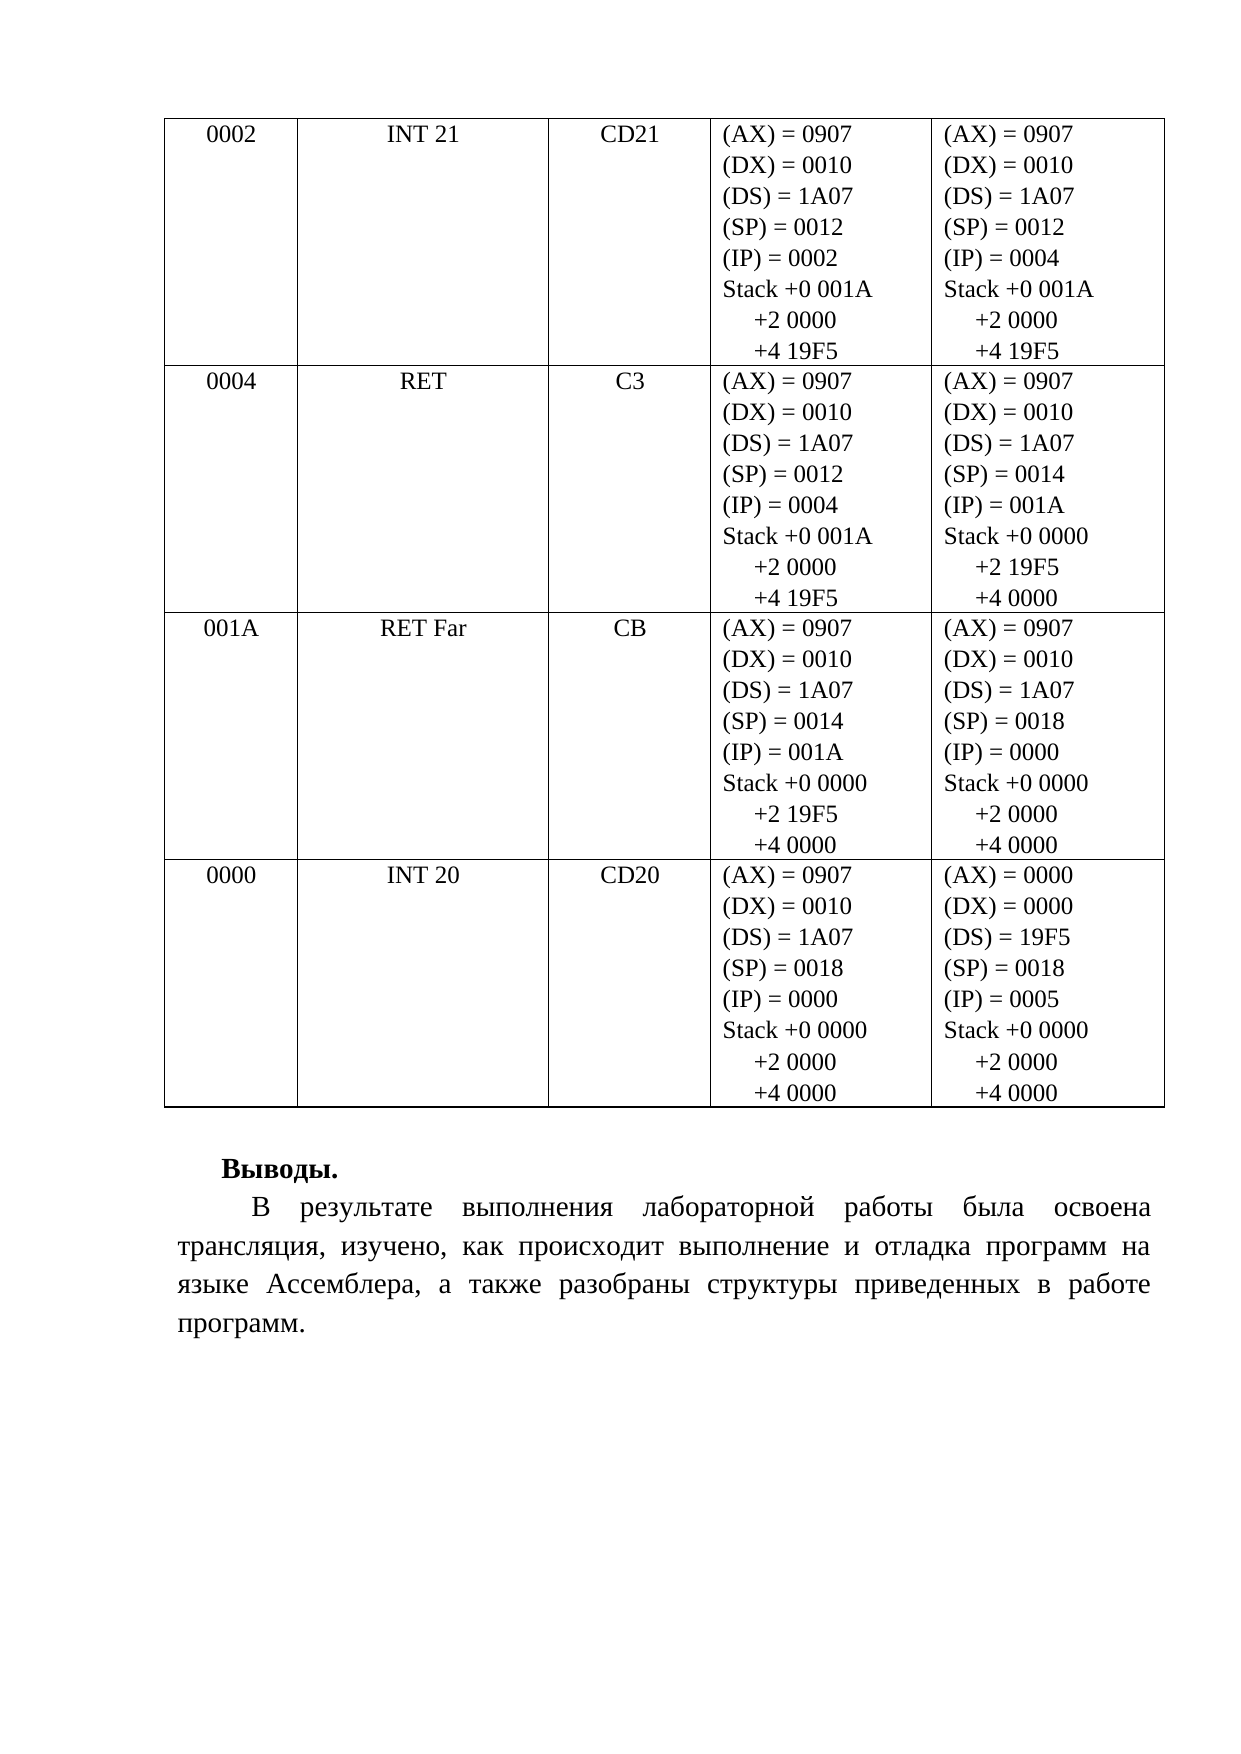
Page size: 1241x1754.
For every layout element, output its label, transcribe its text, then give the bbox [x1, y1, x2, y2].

table_cell (AX) = 0907 (DX) = 0010 (DS) = 1A07 (SP) = 0018 (IP) = 0000 Stack +0 0000 +2 0000 +4 0000 [711, 860, 931, 1106]
table_cell (AX) = 0907 (DX) = 0010 (DS) = 1A07 (SP) = 0012 (IP) = 0004 Stack +0 001A +2 0000 +4 19F5 [932, 119, 1164, 365]
table_cell 001A [165, 613, 297, 859]
table_cell 0002 [165, 119, 297, 365]
table_cell RET [298, 366, 548, 612]
table_cell 0004 [165, 366, 297, 612]
table_cell CB [549, 613, 710, 859]
table_cell (AX) = 0000 (DX) = 0000 (DS) = 19F5 (SP) = 0018 (IP) = 0005 Stack +0 0000 +2 0000 +4 0000 [932, 860, 1164, 1106]
table_cell INT 20 [298, 860, 548, 1106]
table_cell CD20 [549, 860, 710, 1106]
table_cell CD21 [549, 119, 710, 365]
text В результате выполнения лабораторной работы была освоена трансляция, изучено, как происходит выполнение и отладка программ на языке Ассемблера, а также разобраны структуры приведенных в работе программ. [177, 1189, 1152, 1339]
table_cell (AX) = 0907 (DX) = 0010 (DS) = 1A07 (SP) = 0012 (IP) = 0004 Stack +0 001A +2 0000 +4 19F5 [711, 366, 931, 612]
table_cell (AX) = 0907 (DX) = 0010 (DS) = 1A07 (SP) = 0012 (IP) = 0002 Stack +0 001A +2 0000 +4 19F5 [711, 119, 931, 365]
table_cell 0000 [165, 860, 297, 1106]
table_cell C3 [549, 366, 710, 612]
table_cell (AX) = 0907 (DX) = 0010 (DS) = 1A07 (SP) = 0014 (IP) = 001A Stack +0 0000 +2 19F5 +4 0000 [932, 366, 1164, 612]
text Выводы. [177, 1151, 1152, 1184]
table_cell (AX) = 0907 (DX) = 0010 (DS) = 1A07 (SP) = 0018 (IP) = 0000 Stack +0 0000 +2 0000 +4 0000 [932, 613, 1164, 859]
table_cell (AX) = 0907 (DX) = 0010 (DS) = 1A07 (SP) = 0014 (IP) = 001A Stack +0 0000 +2 19F5 +4 0000 [711, 613, 931, 859]
table_cell INT 21 [298, 119, 548, 365]
table_cell RET Far [298, 613, 548, 859]
